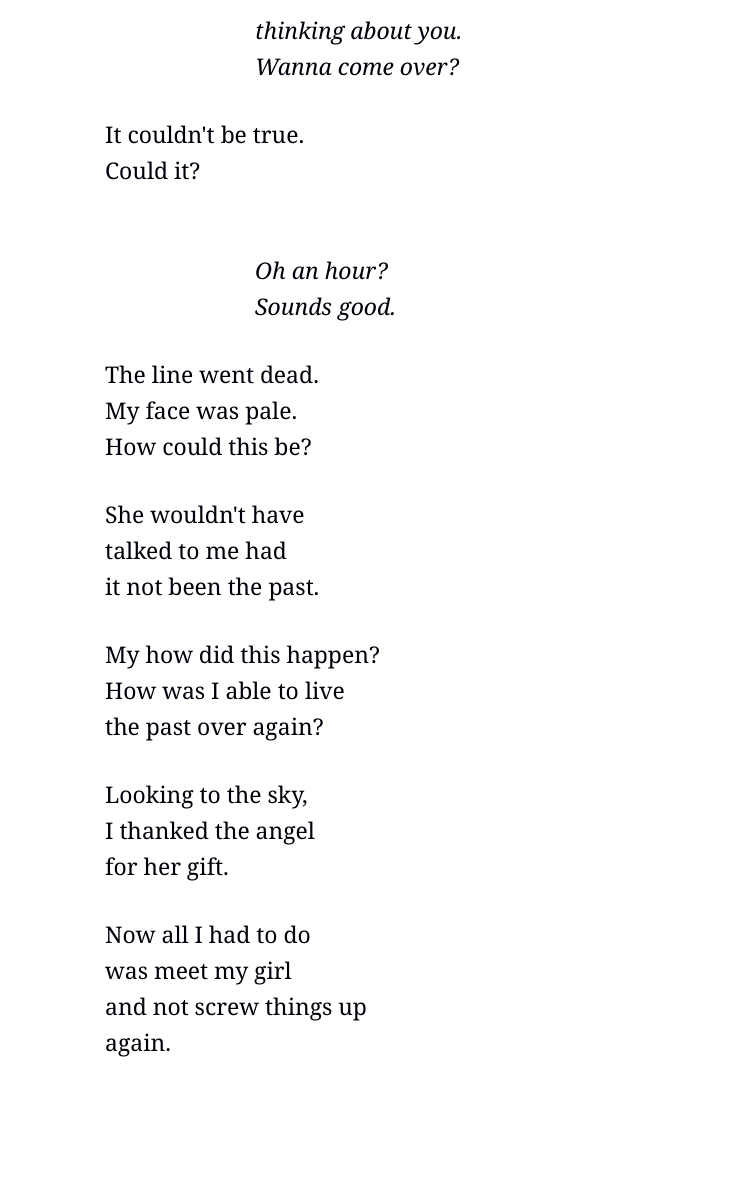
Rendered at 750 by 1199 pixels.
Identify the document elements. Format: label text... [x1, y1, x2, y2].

text Now all I had to do [105, 919, 645, 951]
text My how did this happen? [105, 639, 645, 671]
text for her gift. [105, 851, 645, 882]
text the past over again? [105, 711, 645, 742]
text Oh an hour? [105, 255, 645, 287]
text My face was pale. [105, 395, 645, 427]
text How was I able to live [105, 675, 645, 707]
text Wanna come over? [105, 51, 645, 82]
text and not screw things up [105, 991, 645, 1022]
text Could it? [105, 155, 645, 186]
text it not been the past. [105, 571, 645, 602]
text The line went dead. [105, 359, 645, 391]
text Sounds good. [105, 291, 645, 322]
text was meet my girl [105, 955, 645, 987]
text How could this be? [105, 431, 645, 462]
text I thanked the angel [105, 815, 645, 847]
text Looking to the sky, [105, 779, 645, 811]
text again. [105, 1027, 645, 1058]
text thinking about you. [105, 15, 645, 46]
text talked to me had [105, 535, 645, 567]
text It couldn't be true. [105, 119, 645, 150]
text She wouldn't have [105, 499, 645, 531]
